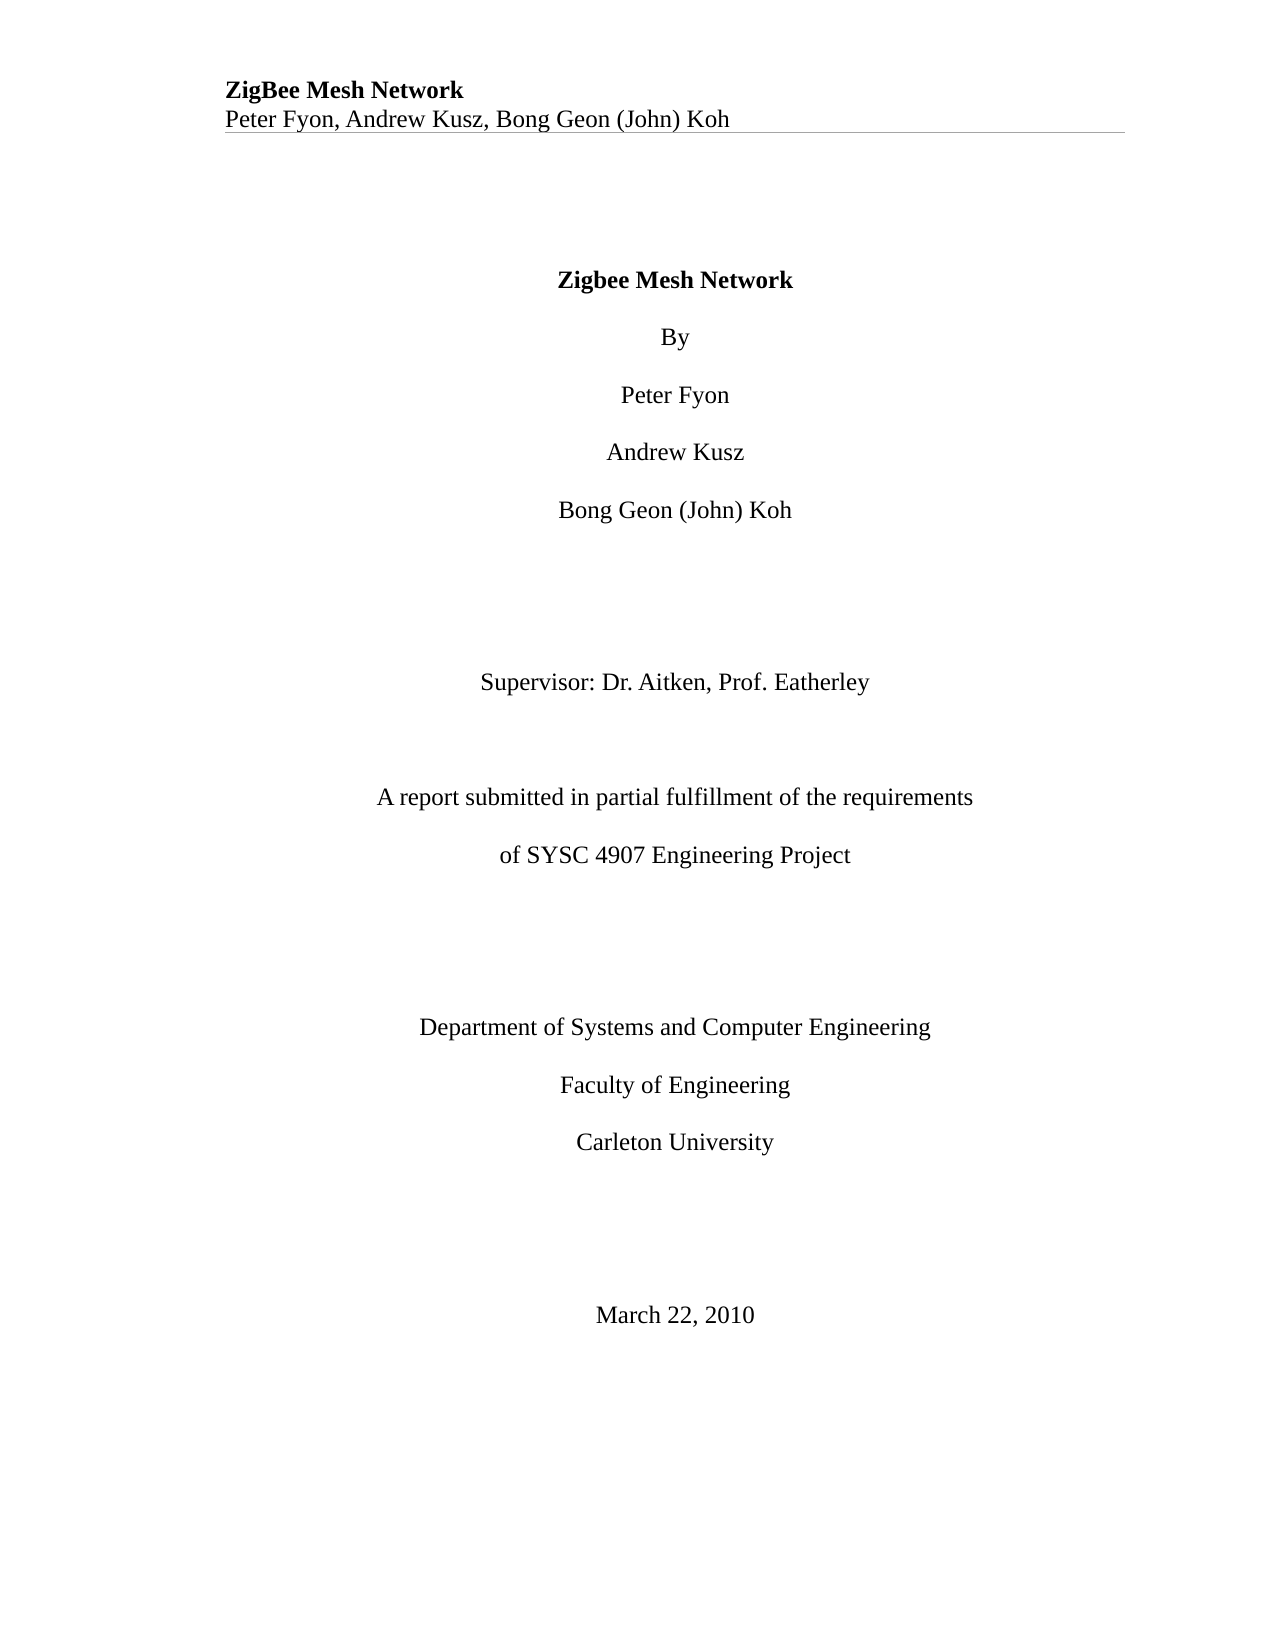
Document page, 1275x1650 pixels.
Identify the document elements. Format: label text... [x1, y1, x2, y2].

text A report submitted in partial fulfillment of the requirements [225, 782, 1125, 811]
text Supervisor: Dr. Aitken, Prof. Eatherley [225, 667, 1125, 696]
text March 22, 2010 [225, 1300, 1125, 1329]
text Zigbee Mesh Network [225, 265, 1125, 294]
text of SYSC 4907 Engineering Project [225, 840, 1125, 869]
text Andrew Kusz [225, 437, 1125, 466]
text By [225, 322, 1125, 351]
text Department of Systems and Computer Engineering [225, 1012, 1125, 1041]
text Carleton University [225, 1127, 1125, 1156]
text Faculty of Engineering [225, 1070, 1125, 1099]
text Bong Geon (John) Koh [225, 495, 1125, 524]
text Peter Fyon [225, 380, 1125, 409]
